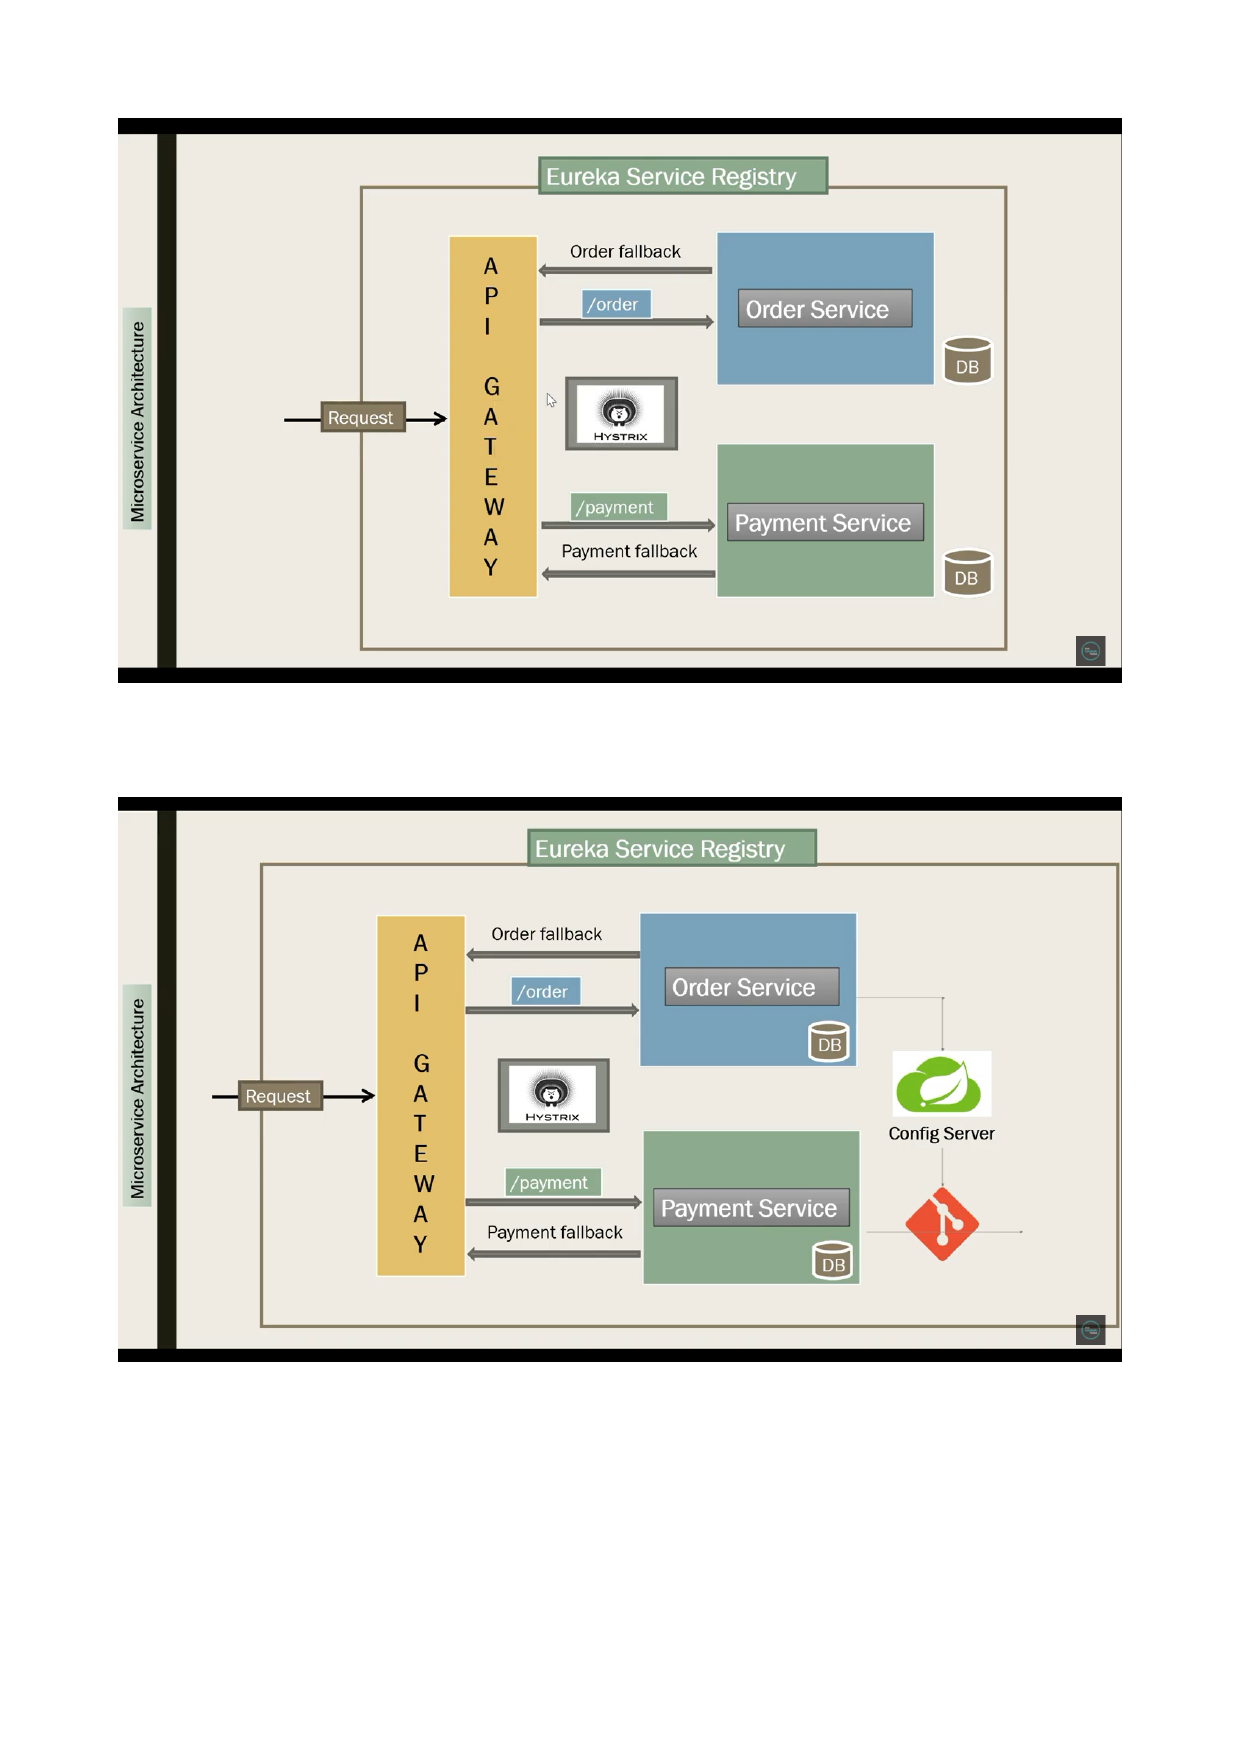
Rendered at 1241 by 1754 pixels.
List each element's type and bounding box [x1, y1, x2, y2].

picture [118, 797, 1122, 1362]
picture [118, 118, 1122, 683]
